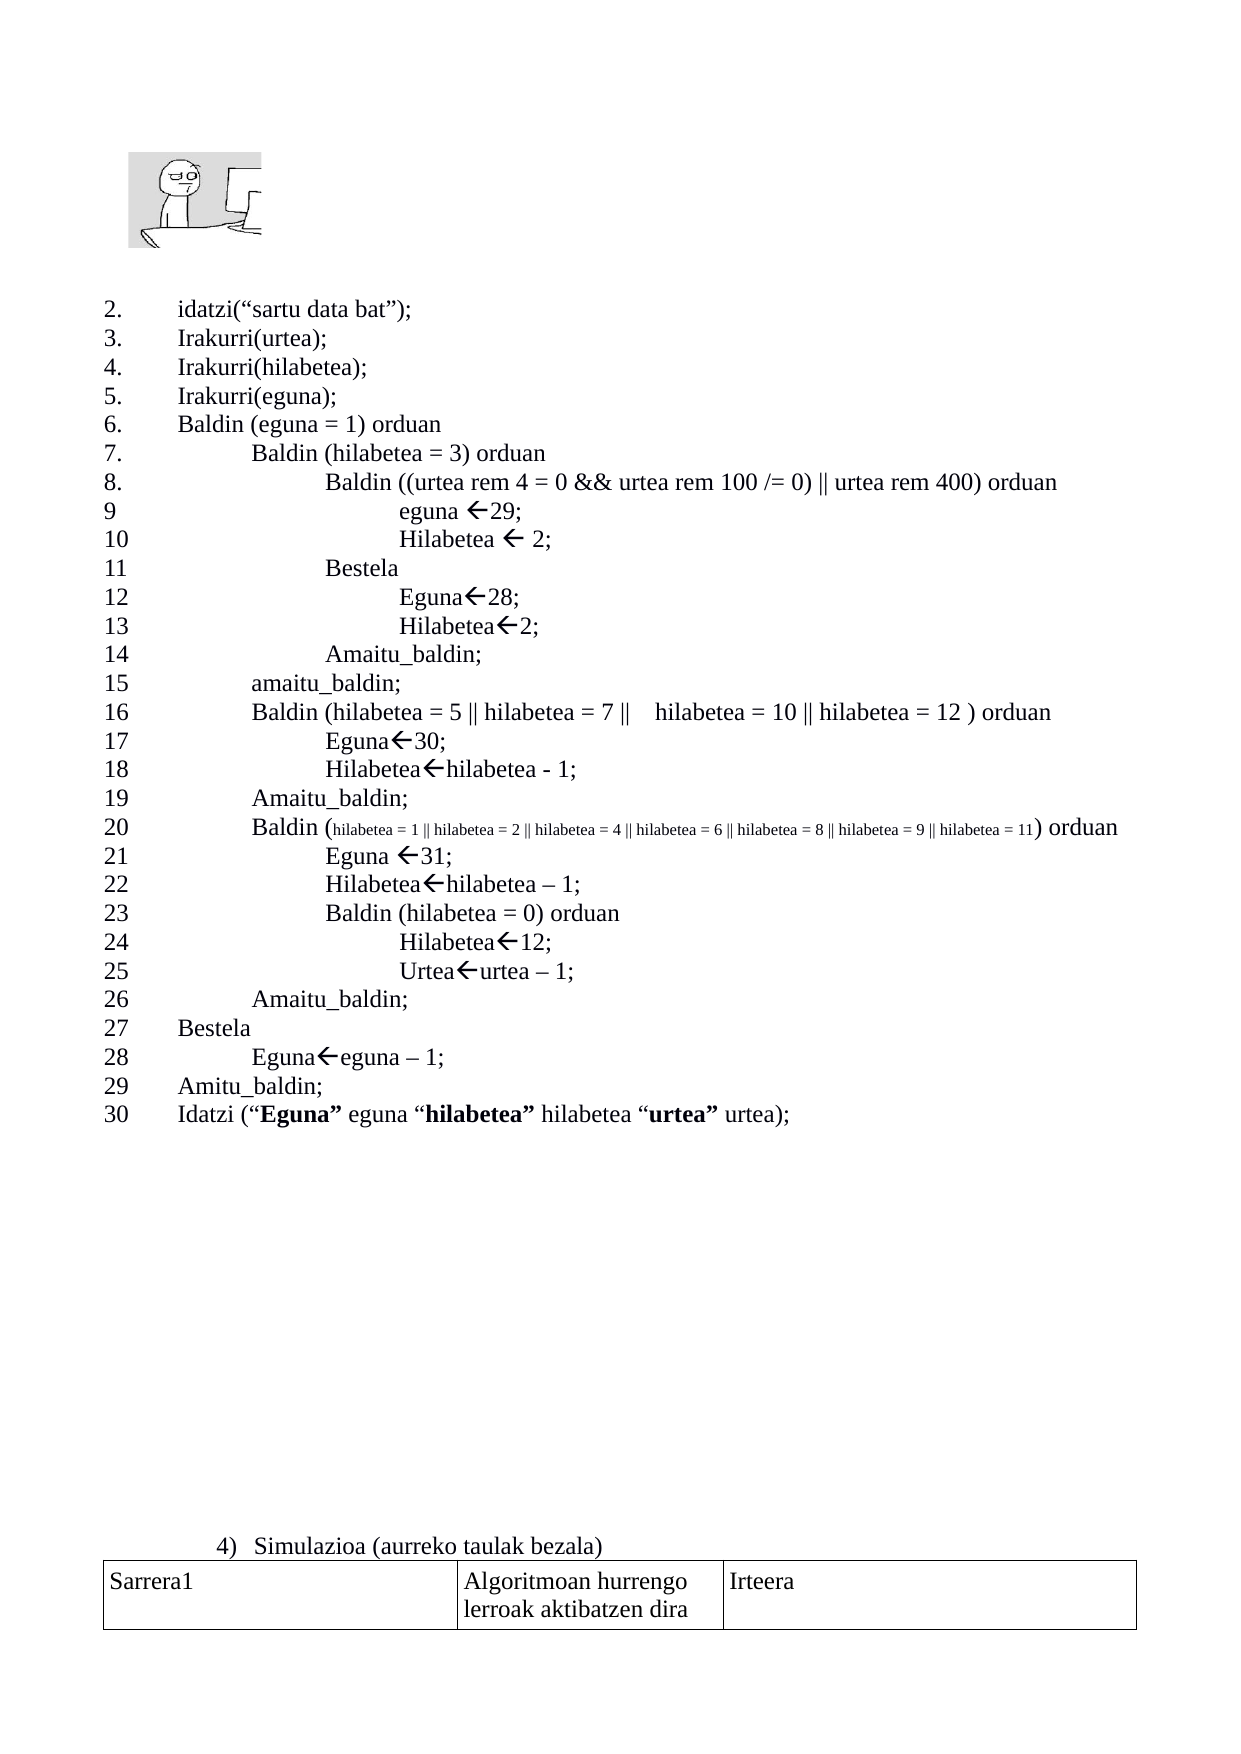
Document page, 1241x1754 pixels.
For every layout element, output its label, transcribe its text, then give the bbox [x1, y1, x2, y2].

text 27 Bestela [103, 1013, 1137, 1042]
text 17 Eguna30; [103, 726, 1137, 754]
text 11 Bestela [103, 553, 1137, 582]
table_header Algoritmoan hurrengo lerroak aktibatzen dira [458, 1561, 723, 1629]
text 8. Baldin ((urtea rem 4 = 0 && urtea rem 100 /= 0) || urtea rem 400) orduan [103, 467, 1137, 496]
text 15 amaitu_baldin; [103, 668, 1137, 697]
list Simulazioa (aurreko taulak bezala) [216, 1531, 1137, 1559]
text 5. Irakurri(eguna); [103, 381, 1137, 409]
table_header Irteera [724, 1561, 1136, 1629]
text 23 Baldin (hilabetea = 0) orduan [103, 898, 1137, 927]
text 22 Hilabeteahilabetea – 1; [103, 869, 1137, 898]
text 10 Hilabetea  2; [103, 524, 1137, 553]
text 24 Hilabetea12; [103, 927, 1137, 956]
text 18 Hilabeteahilabetea - 1; [103, 754, 1137, 783]
text 26 Amaitu_baldin; [103, 984, 1137, 1013]
text 29 Amitu_baldin; [103, 1071, 1137, 1099]
text 28 Egunaeguna – 1; [103, 1042, 1137, 1071]
text 20 Baldin (hilabetea = 1 || hilabetea = 2 || hilabetea = 4 || hilabetea = 6 || hilabetea = 8 || hilabetea = 9 || hilabetea = 11) orduan [103, 812, 1137, 841]
text 6. Baldin (eguna = 1) orduan [103, 409, 1137, 438]
text 9 eguna 29; [103, 496, 1137, 524]
text 21 Eguna 31; [103, 841, 1137, 869]
text 16 Baldin (hilabetea = 5 || hilabetea = 7 || hilabetea = 10 || hilabetea = 12 ) orduan [103, 697, 1137, 726]
text 12 Eguna28; [103, 582, 1137, 611]
table_header Sarrera1 [104, 1561, 457, 1629]
text 30 Idatzi (“Eguna” eguna “hilabetea” hilabetea “urtea” urtea); [103, 1099, 1137, 1128]
text 13 Hilabetea2; [103, 611, 1137, 639]
text 4. Irakurri(hilabetea); [103, 352, 1137, 381]
text 14 Amaitu_baldin; [103, 639, 1137, 668]
text 25 Urteaurtea – 1; [103, 956, 1137, 984]
text 2. idatzi(“sartu data bat”); [103, 294, 1137, 323]
text 3. Irakurri(urtea); [103, 323, 1137, 352]
text 7. Baldin (hilabetea = 3) orduan [103, 438, 1137, 467]
text 19 Amaitu_baldin; [103, 783, 1137, 812]
